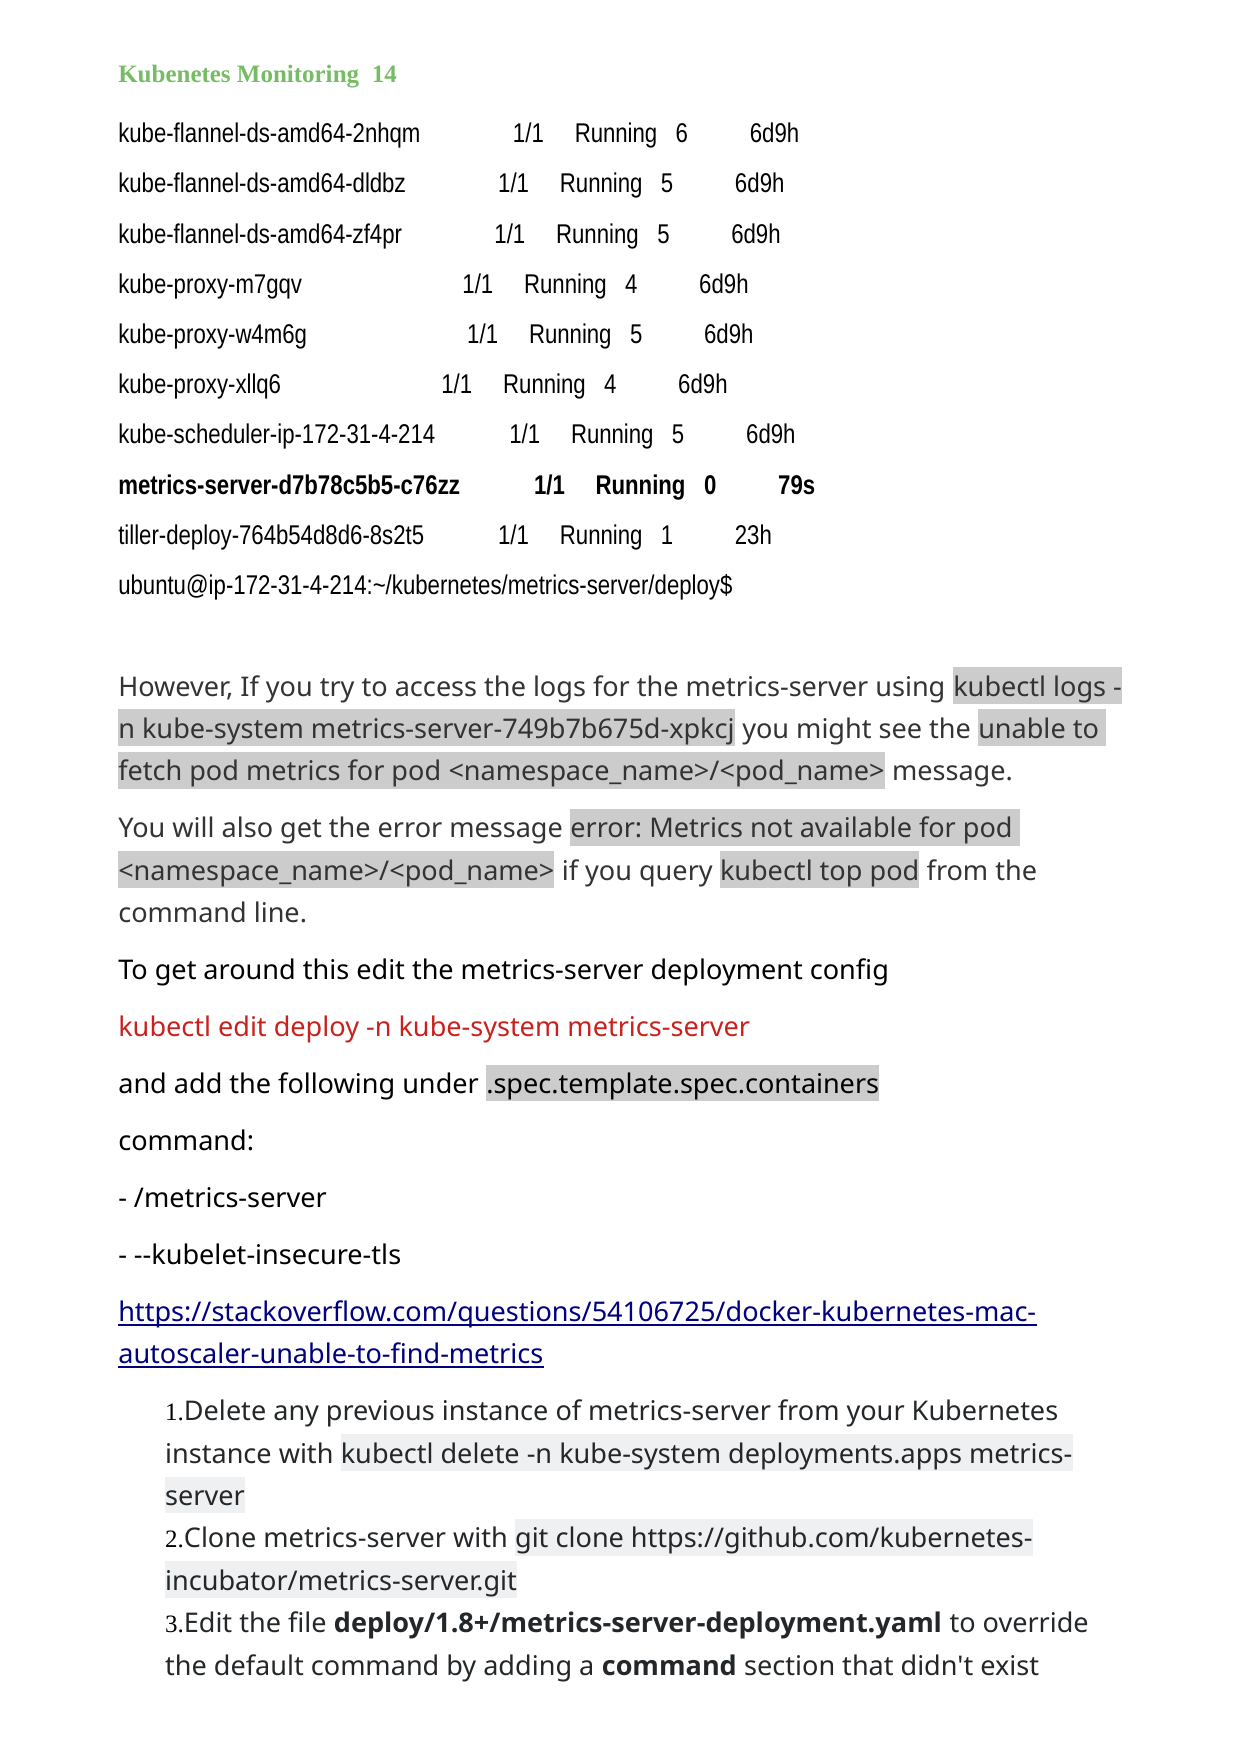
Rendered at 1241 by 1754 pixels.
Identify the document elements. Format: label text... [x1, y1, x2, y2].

text https://stackoverflow.com/questions/54106725/docker-kubernetes-mac-autoscaler-unable-to-find-metrics [118, 1292, 1122, 1372]
text kube-proxy-xllq6 1/1 Running 4 6d9h [118, 368, 1122, 399]
text command: [118, 1121, 1122, 1158]
text - /metrics-server [118, 1178, 1122, 1215]
text kube-flannel-ds-amd64-dldbz 1/1 Running 5 6d9h [118, 167, 1122, 198]
text kube-flannel-ds-amd64-2nhqm 1/1 Running 6 6d9h [118, 117, 1122, 148]
list Edit the file deploy/1.8+/metrics-server-deployment.yaml to override the default command by adding a command section that didn't exist [118, 1604, 1122, 1683]
text kubectl edit deploy -n kube-system metrics-server [118, 1007, 1122, 1044]
text You will also get the error message error: Metrics not available for pod <namespace_name>/<pod_name> if you query kubectl top pod from the command line. [118, 809, 1122, 930]
text kube-scheduler-ip-172-31-4-214 1/1 Running 5 6d9h [118, 418, 1122, 449]
text tiller-deploy-764b54d8d6-8s2t5 1/1 Running 1 23h [118, 519, 1122, 550]
text and add the following under .spec.template.spec.containers [118, 1064, 1122, 1101]
text kube-proxy-m7gqv 1/1 Running 4 6d9h [118, 268, 1122, 299]
list Clone metrics-server with git clone https://github.com/kubernetes-incubator/metrics-server.git [118, 1519, 1122, 1598]
text To get around this edit the metrics-server deployment config [118, 951, 1122, 987]
text - --kubelet-insecure-tls [118, 1235, 1122, 1272]
list Delete any previous instance of metrics-server from your Kubernetes instance with kubectl delete -n kube-system deployments.apps metrics-server [118, 1392, 1122, 1513]
text ubuntu@ip-172-31-4-214:~/kubernetes/metrics-server/deploy$ [118, 569, 1122, 600]
text However, If you try to access the logs for the metrics-server using kubectl logs -n kube-system metrics-server-749b7b675d-xpkcj you might see the unable to fetch pod metrics for pod <namespace_name>/<pod_name> message. [118, 667, 1122, 789]
text kube-flannel-ds-amd64-zf4pr 1/1 Running 5 6d9h [118, 218, 1122, 249]
text metrics-server-d7b78c5b5-c76zz 1/1 Running 0 79s [118, 469, 1122, 500]
text kube-proxy-w4m6g 1/1 Running 5 6d9h [118, 318, 1122, 349]
